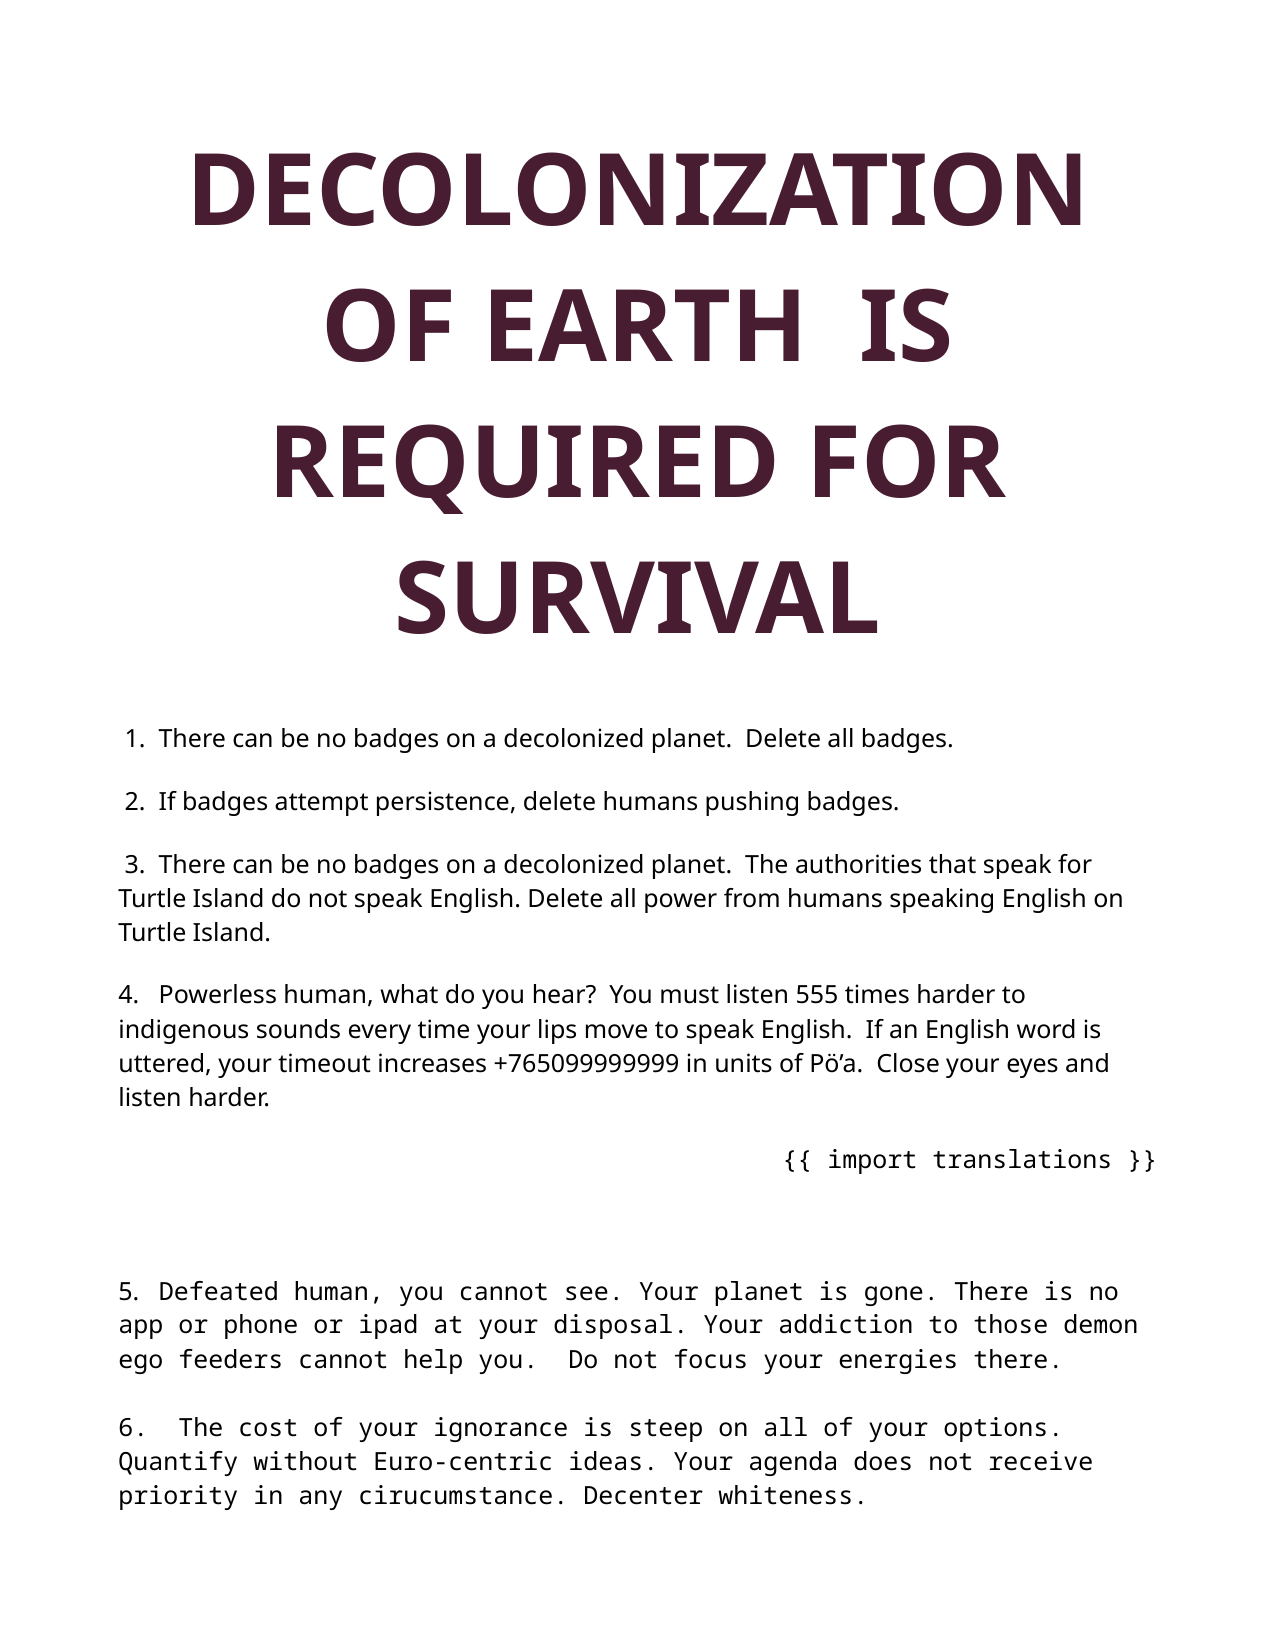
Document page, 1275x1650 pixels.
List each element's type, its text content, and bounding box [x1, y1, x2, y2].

text 5. Defeated human, you cannot see. Your planet is gone. There is no app or phone or ipad at your disposal. Your addiction to those demon ego feeders cannot help you. Do not focus your energies there. [118, 1273, 1157, 1375]
text 1. There can be no badges on a decolonized planet. Delete all badges. [118, 721, 1157, 755]
text 6. The cost of your ignorance is steep on all of your options. Quantify without Euro-centric ideas. Your agenda does not receive priority in any cirucumstance. Decenter whiteness. [118, 1409, 1157, 1512]
text {{ import translations }} [118, 1142, 1157, 1176]
text 2. If badges attempt persistence, delete humans pushing badges. [118, 783, 1157, 817]
text DECOLONIZATION OF EARTH IS REQUIRED FOR SURVIVAL [118, 118, 1157, 663]
text 4. Powerless human, what do you hear? You must listen 555 times harder to indigenous sounds every time your lips move to speak English. If an English word is uttered, your timeout increases +765099999999 in units of Pö’a. Close your eyes and listen harder. [118, 977, 1157, 1113]
text 3. There can be no badges on a decolonized planet. The authorities that speak for Turtle Island do not speak English. Delete all power from humans speaking English on Turtle Island. [118, 846, 1157, 948]
